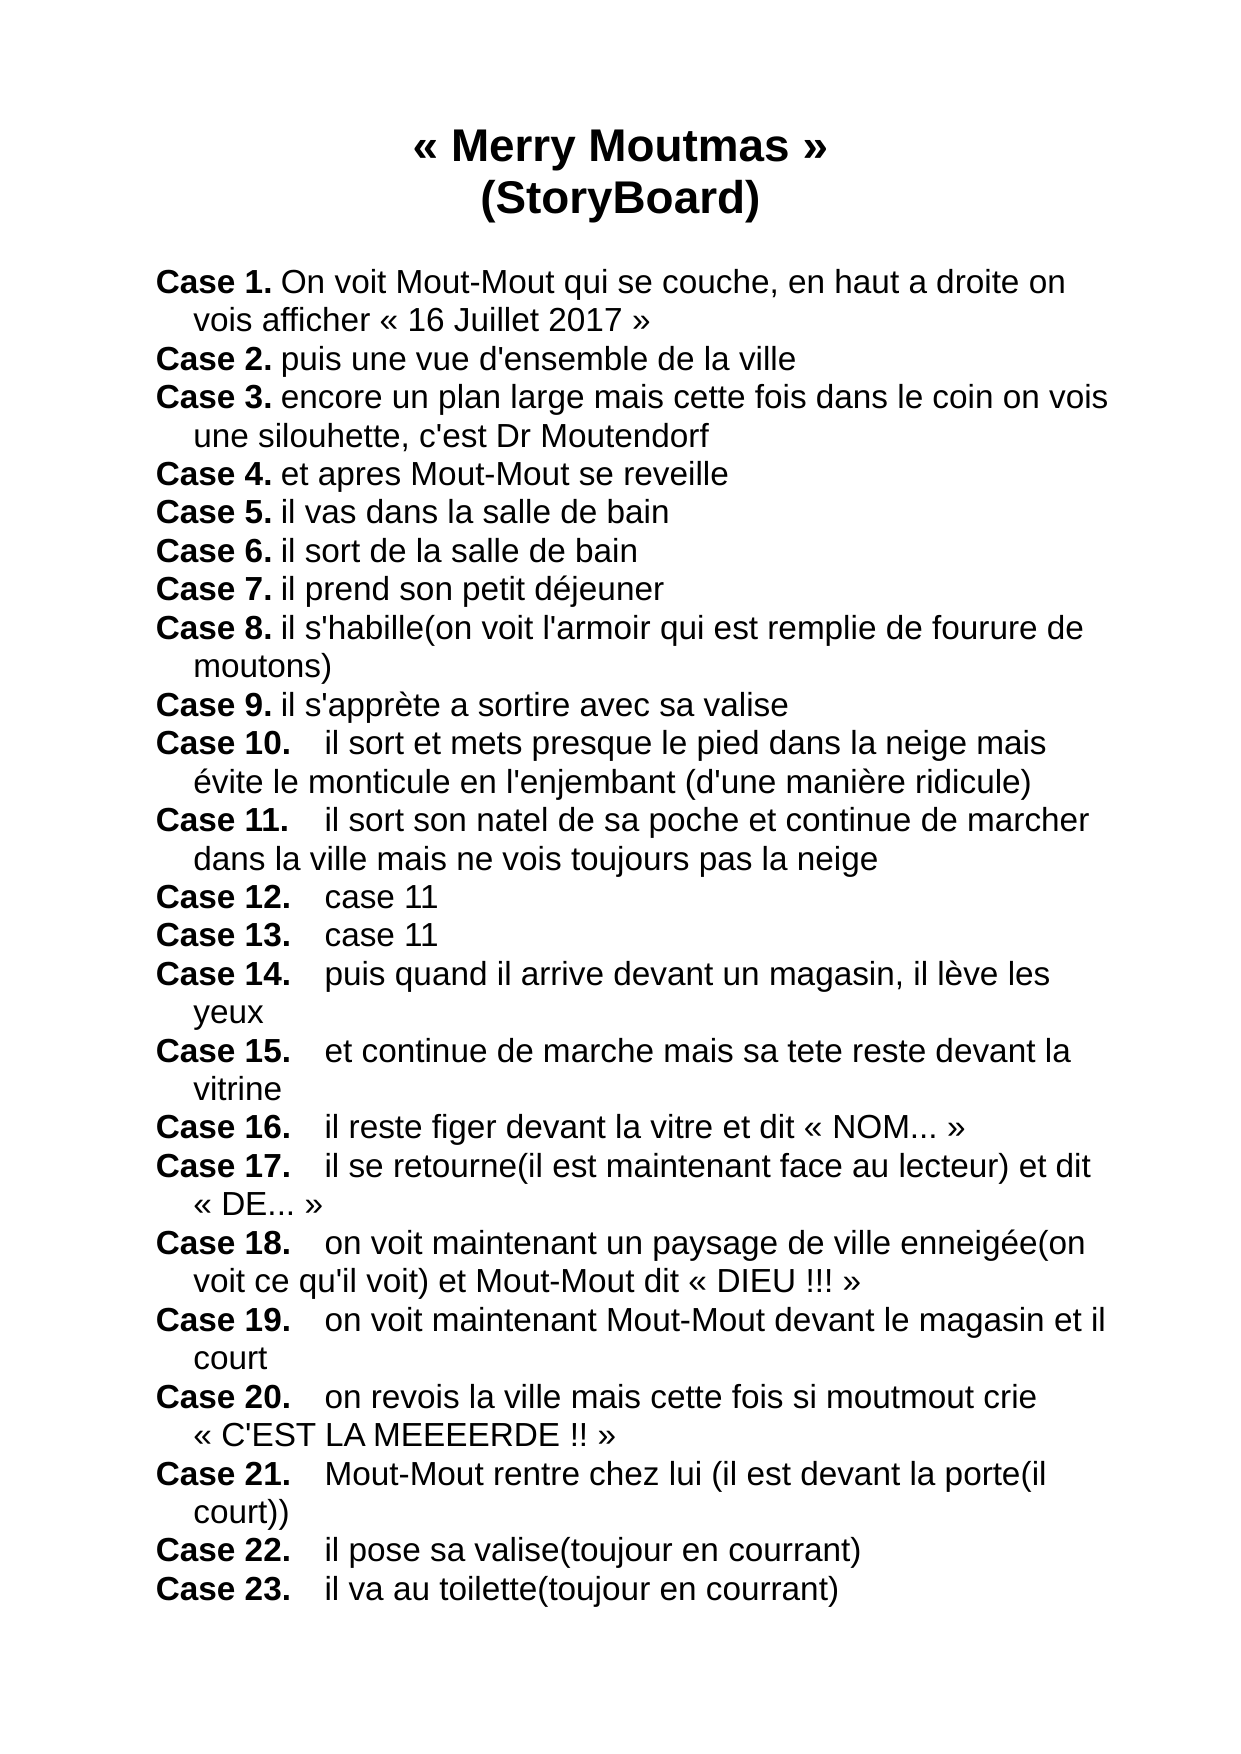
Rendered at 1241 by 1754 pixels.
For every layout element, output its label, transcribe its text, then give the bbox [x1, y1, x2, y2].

list et apres Mout-Mout se reveille [156, 454, 1122, 493]
list il sort son natel de sa poche et continue de marcher dans la ville mais ne vois toujours pas la neige [156, 800, 1122, 877]
list on voit maintenant un paysage de ville enneigée(on voit ce qu'il voit) et Mout-Mout dit « DIEU !!! » [156, 1223, 1122, 1300]
list Mout-Mout rentre chez lui (il est devant la porte(il court)) [156, 1453, 1122, 1530]
list il s'habille(on voit l'armoir qui est remplie de fourure de moutons) [156, 608, 1122, 685]
list encore un plan large mais cette fois dans le coin on vois une silouhette, c'est Dr Moutendorf [156, 377, 1122, 454]
list il reste figer devant la vitre et dit « NOM... » [156, 1108, 1122, 1146]
list On voit Mout-Mout qui se couche, en haut a droite on vois afficher « 16 Juillet 2017 » [156, 262, 1122, 339]
text « Merry Moutmas » [118, 118, 1122, 171]
list il va au toilette(toujour en courrant) [156, 1569, 1122, 1607]
list on voit maintenant Mout-Mout devant le magasin et il court [156, 1300, 1122, 1377]
list case 11 [156, 877, 1122, 915]
list il sort et mets presque le pied dans la neige mais évite le monticule en l'enjembant (d'une manière ridicule) [156, 723, 1122, 800]
list puis quand il arrive devant un magasin, il lève les yeux [156, 954, 1122, 1031]
list il prend son petit déjeuner [156, 569, 1122, 608]
list et continue de marche mais sa tete reste devant la vitrine [156, 1031, 1122, 1108]
list case 11 [156, 915, 1122, 954]
list puis une vue d'ensemble de la ville [156, 339, 1122, 377]
list il sort de la salle de bain [156, 531, 1122, 569]
list il vas dans la salle de bain [156, 493, 1122, 531]
list il pose sa valise(toujour en courrant) [156, 1530, 1122, 1569]
list il se retourne(il est maintenant face au lecteur) et dit « DE... » [156, 1146, 1122, 1223]
text (StoryBoard) [118, 171, 1122, 223]
list il s'apprète a sortire avec sa valise [156, 685, 1122, 723]
list on revois la ville mais cette fois si moutmout crie « C'EST LA MEEEERDE !! » [156, 1377, 1122, 1453]
